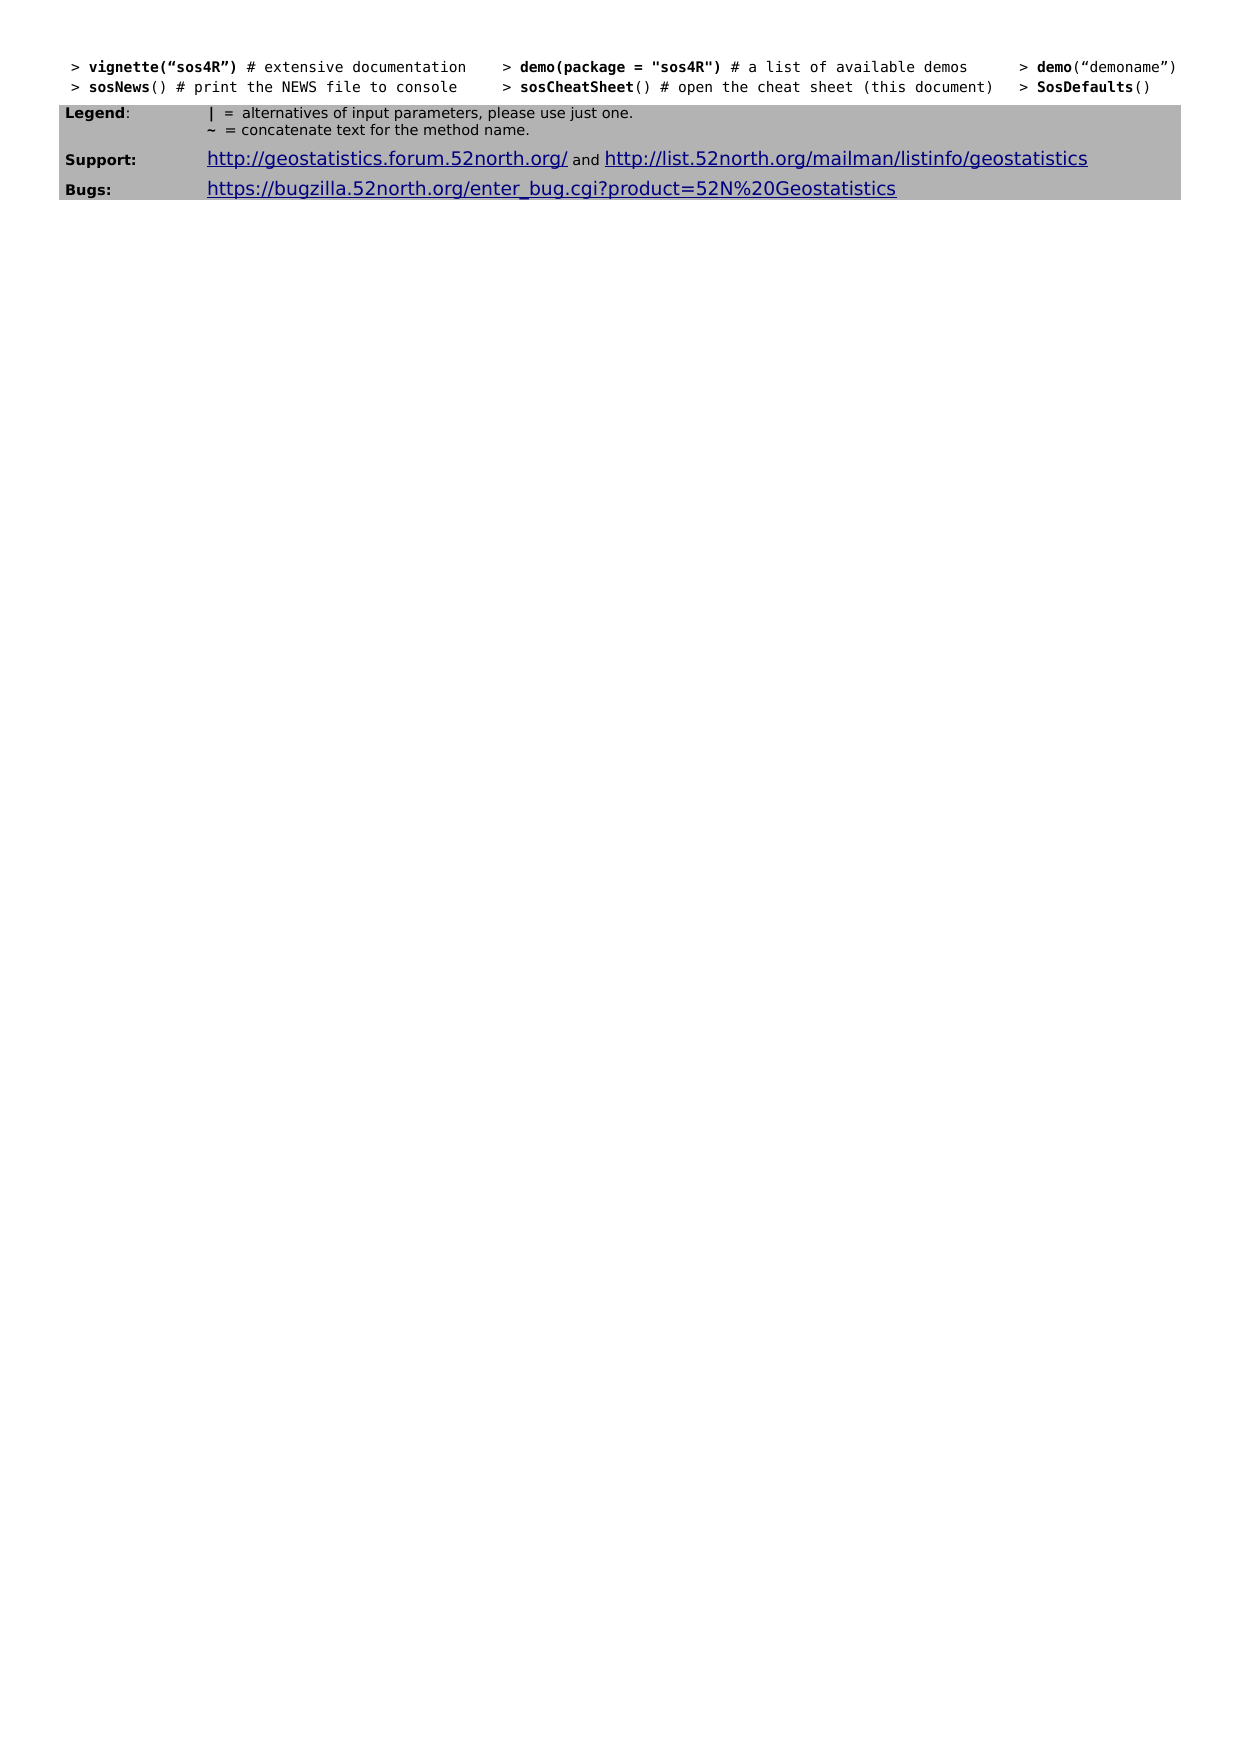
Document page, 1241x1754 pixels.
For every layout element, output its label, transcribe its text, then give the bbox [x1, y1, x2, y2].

text > sosNews() # print the NEWS file to console > sosCheatSheet() # open the cheat sheet (this document) > SosDefaults() [59, 79, 1181, 96]
text > vignette(“sos4R”) # extensive documentation > demo(package = "sos4R") # a list of available demos > demo(“demoname”) [59, 59, 1181, 76]
subtitle Bugs: https://bugzilla.52north.org/enter_bug.cgi?product=52N%20Geostatistics [59, 178, 1181, 200]
subtitle Legend: | = alternatives of input parameters, please use just one. ~ = concatenate text for the method name. [59, 105, 1181, 139]
subtitle Support: http://geostatistics.forum.52north.org/ and http://list.52north.org/mailman/listinfo/geostatistics [59, 148, 1181, 169]
